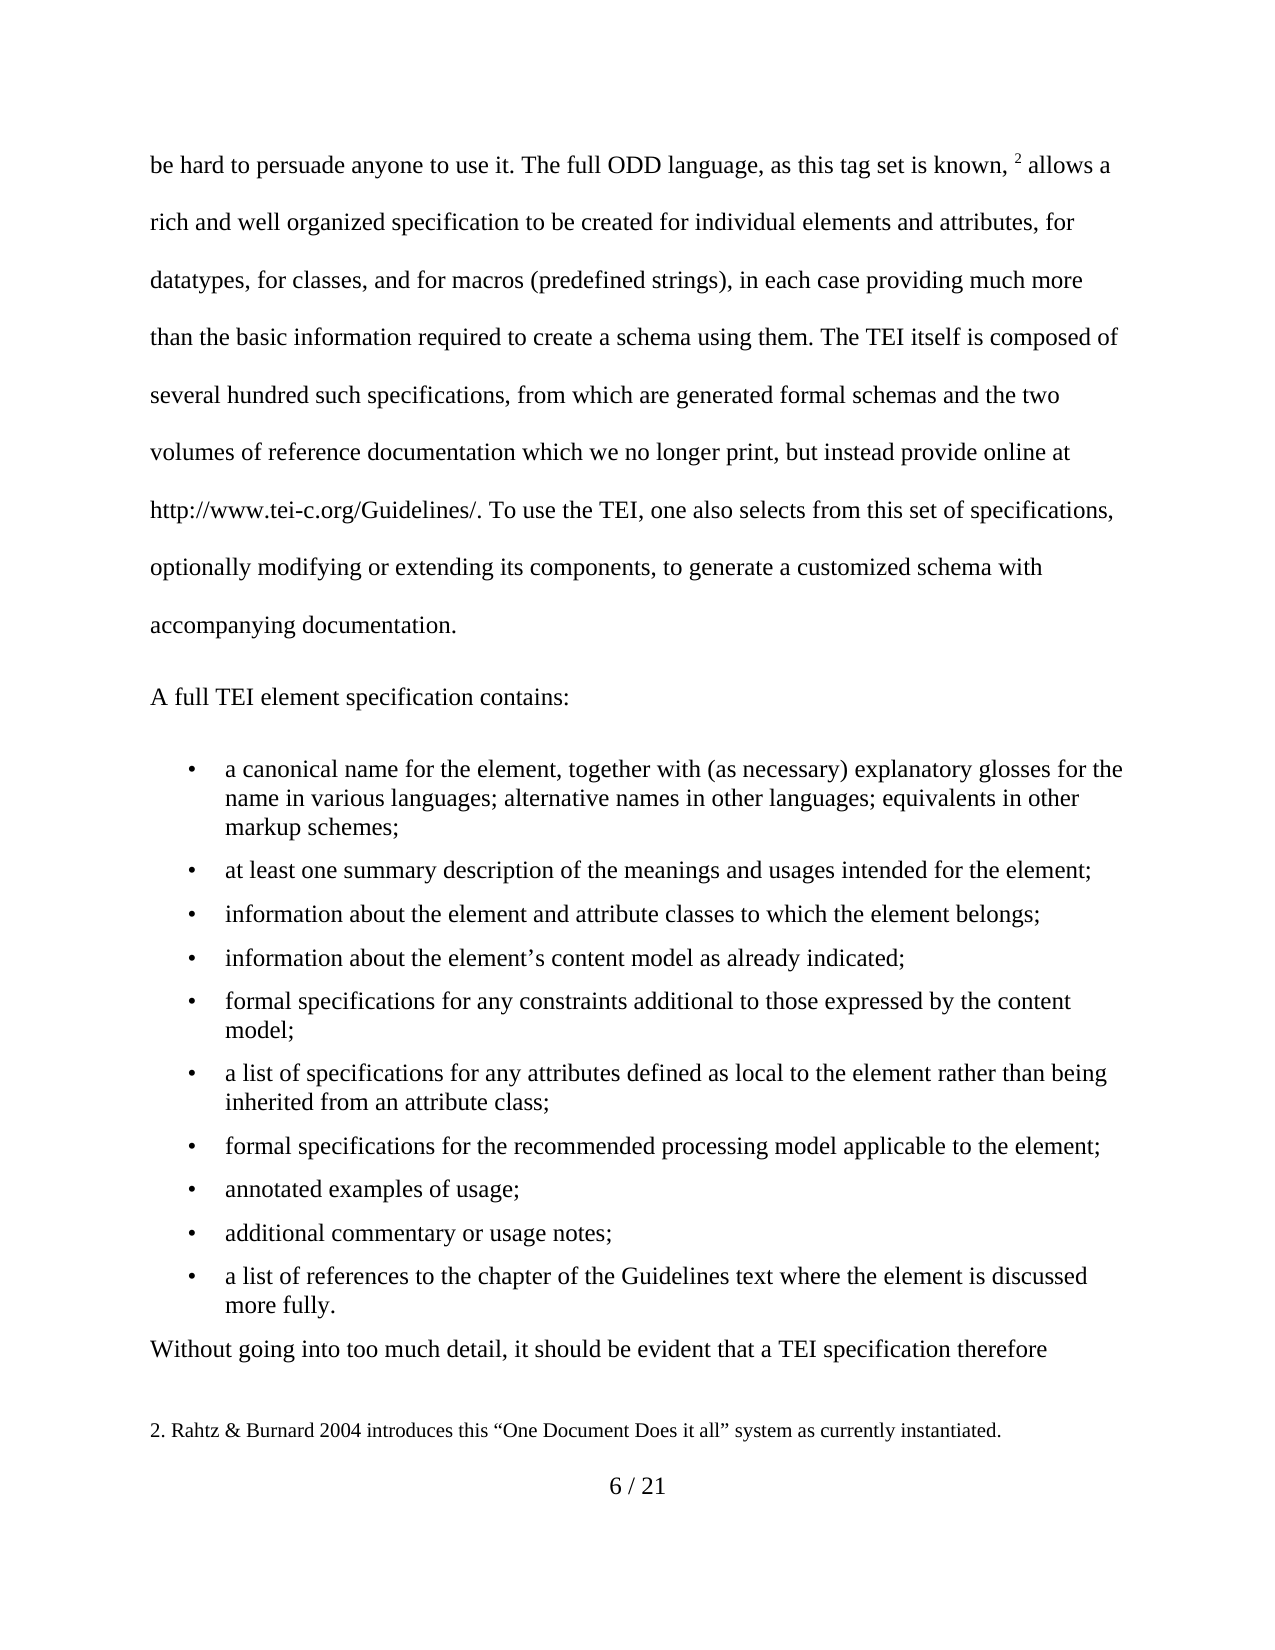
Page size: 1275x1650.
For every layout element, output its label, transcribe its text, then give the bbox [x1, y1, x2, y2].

list a list of specifications for any attributes defined as local to the element rather than being inherited from an attribute class; [187, 1058, 1125, 1116]
list information about the element and attribute classes to which the element belongs; [187, 899, 1125, 928]
list annotated examples of usage; [187, 1174, 1125, 1203]
list formal specifications for the recommended processing model applicable to the element; [187, 1131, 1125, 1159]
text . Rahtz & Burnard 2004 introduces this “One Document Does it all” system as currently instantiated. [150, 1418, 1125, 1442]
list additional commentary or usage notes; [187, 1218, 1125, 1247]
list formal specifications for any constraints additional to those expressed by the content model; [187, 986, 1125, 1044]
list a canonical name for the element, together with (as necessary) explanatory glosses for the name in various languages; alternative names in other languages; equivalents in other markup schemes; [187, 754, 1125, 841]
list a list of references to the chapter of the Guidelines text where the element is discussed more fully. [187, 1261, 1125, 1319]
list information about the element’s content model as already indicated; [187, 943, 1125, 971]
list at least one summary description of the meanings and usages intended for the element; [187, 856, 1125, 884]
text Without going into too much detail, it should be evident that a TEI specification therefore [150, 1334, 1125, 1362]
text be hard to persuade anyone to use it. The full ODD language, as this tag set is known, allows a rich and well organized specification to be created for individual elements and attributes, for datatypes, for classes, and for macros (predefined strings), in each case providing much more than the basic information required to create a schema using them. The TEI itself is composed of several hundred such specifications, from which are generated formal schemas and the two volumes of reference documentation which we no longer print, but instead provide online at http://www.tei-c.org/Guidelines/. To use the TEI, one also selects from this set of specifications, optionally modifying or extending its components, to generate a customized schema with accompanying documentation. [150, 150, 1125, 639]
text A full TEI element specification contains: [150, 682, 1125, 711]
